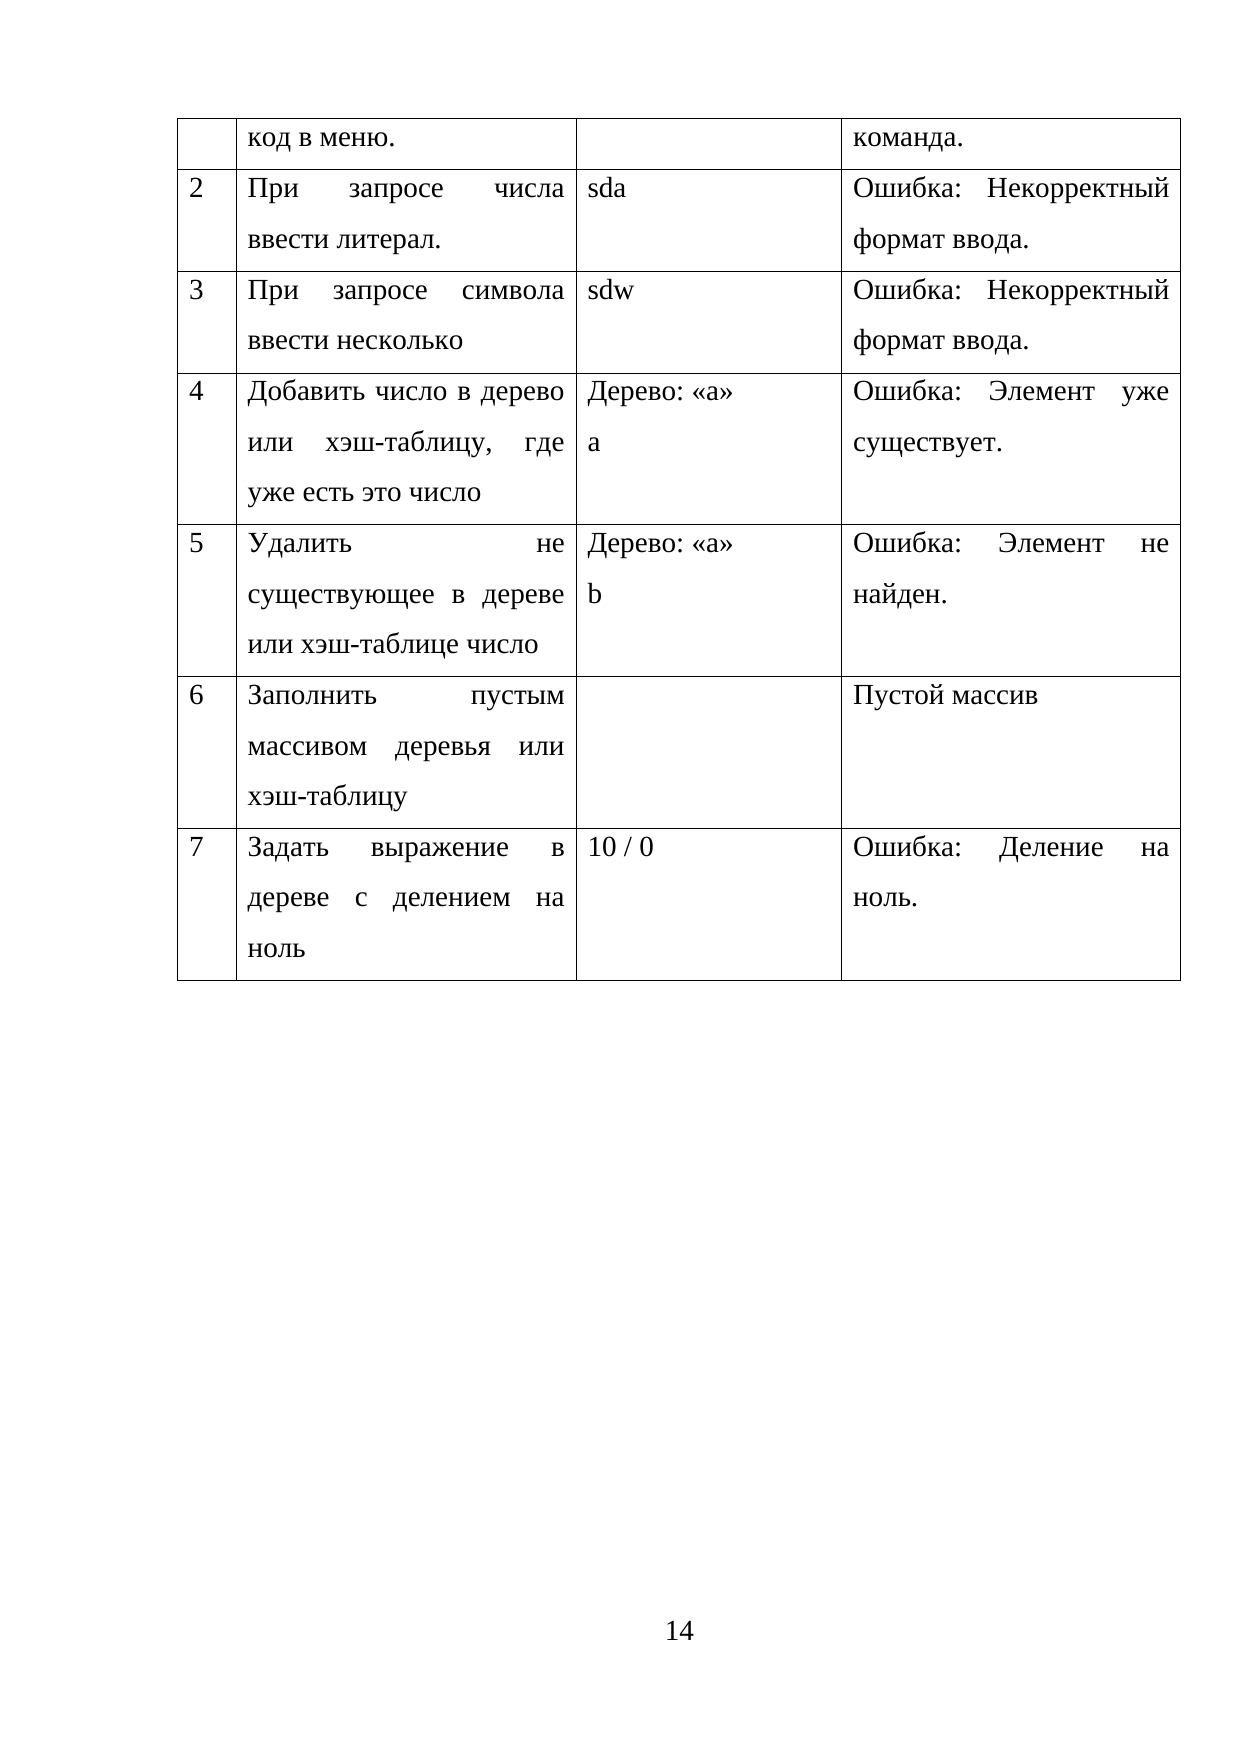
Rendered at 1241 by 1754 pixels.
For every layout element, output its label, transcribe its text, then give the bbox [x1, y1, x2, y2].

table_cell Ошибка: Элемент уже существует. [842, 374, 1180, 524]
table_cell [178, 119, 236, 169]
table_cell sdw [577, 272, 841, 372]
table_cell sda [577, 170, 841, 271]
table_cell 6 [178, 677, 236, 828]
table_cell Пустой массив [842, 677, 1180, 828]
table_cell 3 [178, 272, 236, 372]
table_cell код в меню. [237, 119, 576, 169]
table_cell Ошибка: Деление на ноль. [842, 829, 1180, 980]
table_cell При запросе символа ввести несколько [237, 272, 576, 372]
table_cell [577, 677, 841, 828]
table_cell Дерево: «a» b [577, 525, 841, 676]
table_cell Добавить число в дерево или хэш-таблицу, где уже есть это число [237, 374, 576, 524]
table_cell 4 [178, 374, 236, 524]
table_cell Заполнить пустым массивом деревья или хэш-таблицу [237, 677, 576, 828]
table_cell Ошибка: Элемент не найден. [842, 525, 1180, 676]
table_cell [577, 119, 841, 169]
table_cell Ошибка: Некорректный формат ввода. [842, 170, 1180, 271]
table_cell Дерево: «a» a [577, 374, 841, 524]
table_cell 5 [178, 525, 236, 676]
table_cell 7 [178, 829, 236, 980]
table_cell команда. [842, 119, 1180, 169]
table_cell Удалить не существующее в дереве или хэш-таблице число [237, 525, 576, 676]
table_cell 2 [178, 170, 236, 271]
table_cell 10 / 0 [577, 829, 841, 980]
table_cell Задать выражение в дереве с делением на ноль [237, 829, 576, 980]
table_cell При запросе числа ввести литерал. [237, 170, 576, 271]
table_cell Ошибка: Некорректный формат ввода. [842, 272, 1180, 372]
